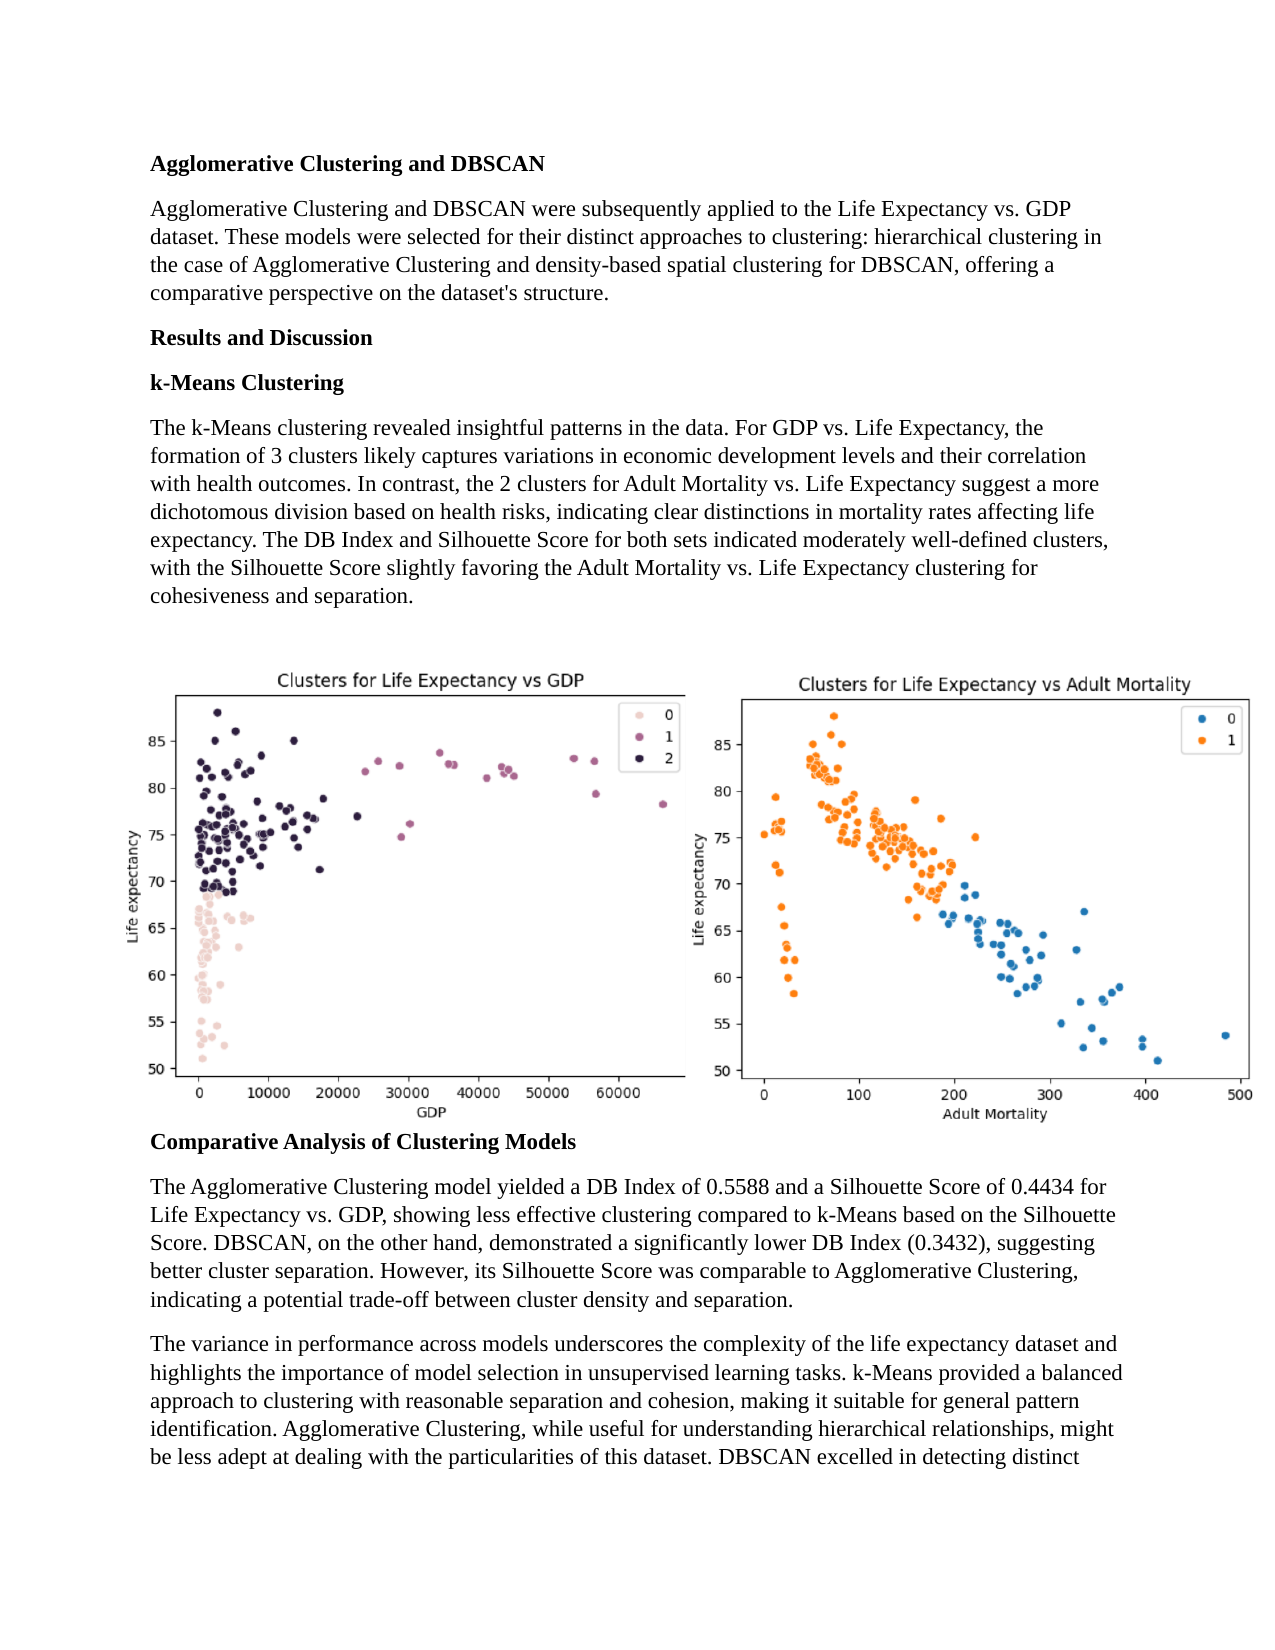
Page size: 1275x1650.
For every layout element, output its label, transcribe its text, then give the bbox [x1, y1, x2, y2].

text The Agglomerative Clustering model yielded a DB Index of 0.5588 and a Silhouette Score of 0.4434 for Life Expectancy vs. GDP, showing less effective clustering compared to k-Means based on the Silhouette Score. DBSCAN, on the other hand, demonstrated a significantly lower DB Index (0.3432), suggesting better cluster separation. However, its Silhouette Score was comparable to Agglomerative Clustering, indicating a potential trade-off between cluster density and separation. [150, 1173, 1125, 1312]
text k-Means Clustering [150, 369, 1125, 395]
text The k-Means clustering revealed insightful patterns in the data. For GDP vs. Life Expectancy, the formation of 3 clusters likely captures variations in economic development levels and their correlation with health outcomes. In contrast, the 2 clusters for Adult Mortality vs. Life Expectancy suggest a more dichotomous division based on health risks, indicating clear distinctions in mortality rates affecting life expectancy. The DB Index and Silhouette Score for both sets indicated moderately well-defined clusters, with the Silhouette Score slightly favoring the Adult Mortality vs. Life Expectancy clustering for cohesiveness and separation. [150, 413, 1125, 609]
text Agglomerative Clustering and DBSCAN [150, 150, 1125, 176]
text Results and Discussion [150, 324, 1125, 350]
text The variance in performance across models underscores the complexity of the life expectancy dataset and highlights the importance of model selection in unsupervised learning tasks. k-Means provided a balanced approach to clustering with reasonable separation and cohesion, making it suitable for general pattern identification. Agglomerative Clustering, while useful for understanding hierarchical relationships, might be less adept at dealing with the particularities of this dataset. DBSCAN excelled in detecting distinct [150, 1331, 1125, 1469]
text Agglomerative Clustering and DBSCAN were subsequently applied to the Life Expectancy vs. GDP dataset. These models were selected for their distinct approaches to clustering: hierarchical clustering in the case of Agglomerative Clustering and density-based spatial clustering for DBSCAN, offering a comparative perspective on the dataset's structure. [150, 195, 1125, 306]
text Comparative Analysis of Clustering Models [150, 1127, 1125, 1155]
